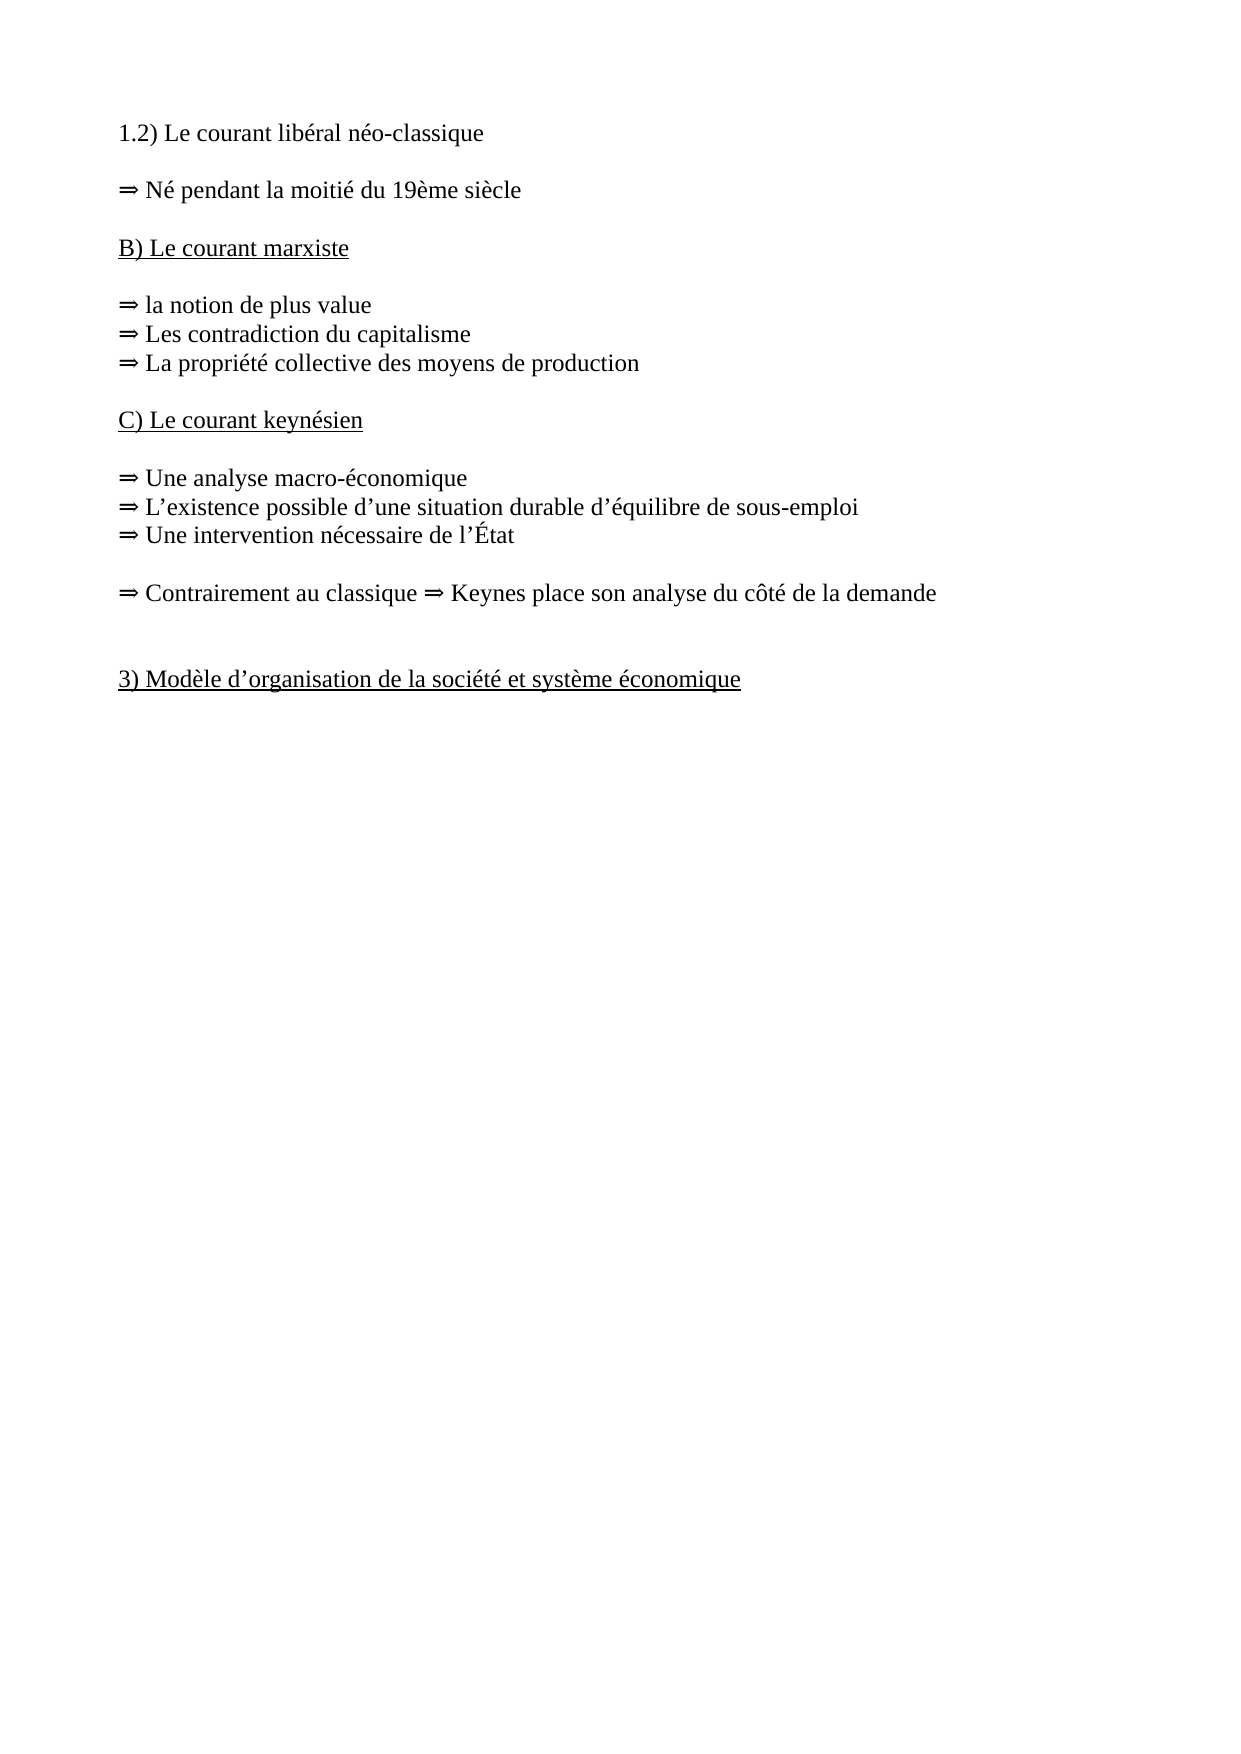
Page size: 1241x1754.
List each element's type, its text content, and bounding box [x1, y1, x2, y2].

text B) Le courant marxiste [118, 233, 1122, 262]
text ⇒ la notion de plus value [118, 291, 1122, 319]
text ⇒ Contrairement au classique ⇒ Keynes place son analyse du côté de la demande [118, 578, 1122, 607]
text ⇒ Né pendant la moitié du 19ème siècle [118, 176, 1122, 204]
text ⇒ Les contradiction du capitalisme [118, 319, 1122, 348]
text ⇒ La propriété collective des moyens de production [118, 348, 1122, 377]
text 3) Modèle d’organisation de la société et système économique [118, 664, 1122, 693]
text ⇒ Une analyse macro-économique [118, 463, 1122, 492]
text ⇒ L’existence possible d’une situation durable d’équilibre de sous-emploi [118, 492, 1122, 521]
text ⇒ Une intervention nécessaire de l’État [118, 521, 1122, 549]
text 1.2) Le courant libéral néo-classique [118, 118, 1122, 147]
text C) Le courant keynésien [118, 406, 1122, 434]
